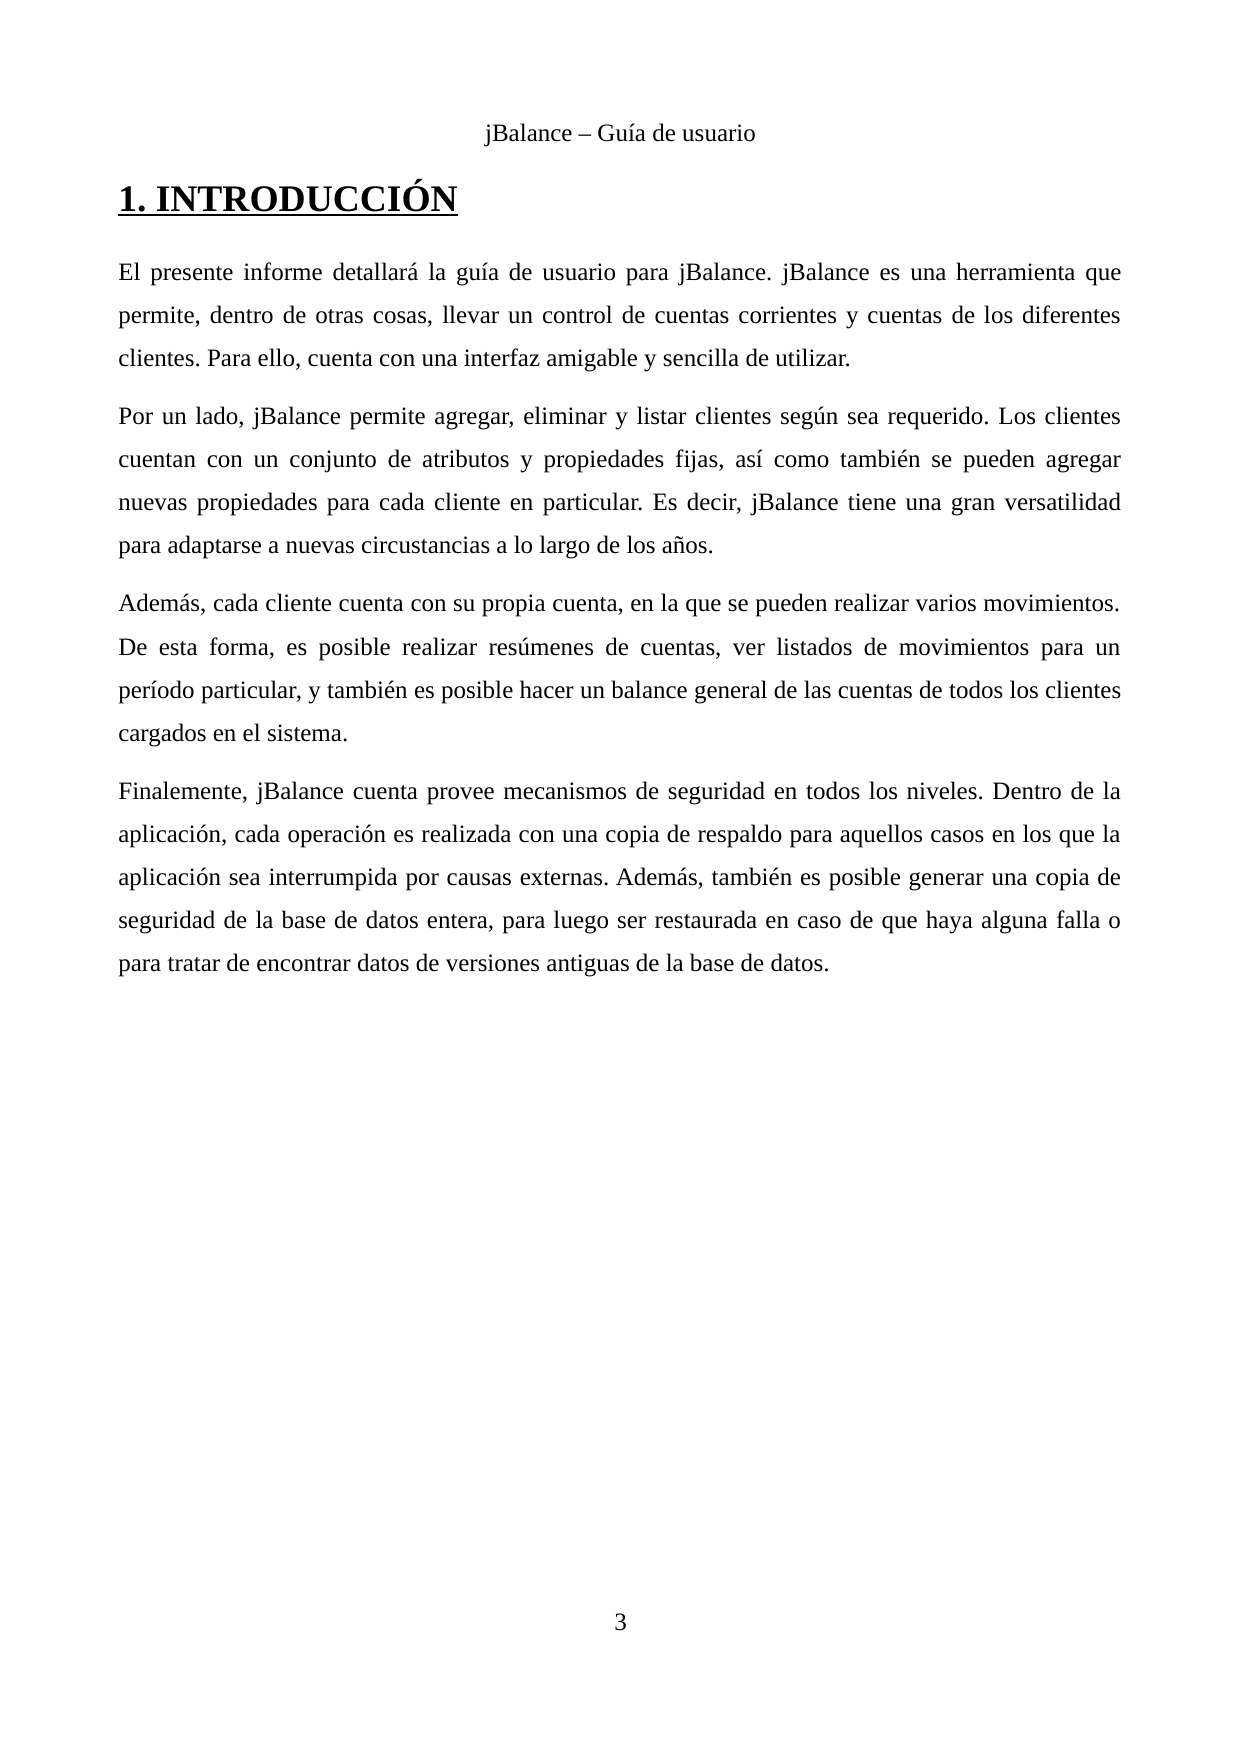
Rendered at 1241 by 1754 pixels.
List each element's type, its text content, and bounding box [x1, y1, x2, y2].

text Además, cada cliente cuenta con su propia cuenta, en la que se pueden realizar varios movimientos. De esta forma, es posible realizar resúmenes de cuentas, ver listados de movimientos para un período particular, y también es posible hacer un balance general de las cuentas de todos los clientes cargados en el sistema. [118, 588, 1122, 747]
text 1. INTRODUCCIÓN [118, 177, 1122, 220]
text Por un lado, jBalance permite agregar, eliminar y listar clientes según sea requerido. Los clientes cuentan con un conjunto de atributos y propiedades fijas, así como también se pueden agregar nuevas propiedades para cada cliente en particular. Es decir, jBalance tiene una gran versatilidad para adaptarse a nuevas circustancias a lo largo de los años. [118, 401, 1122, 559]
text Finalemente, jBalance cuenta provee mecanismos de seguridad en todos los niveles. Dentro de la aplicación, cada operación es realizada con una copia de respaldo para aquellos casos en los que la aplicación sea interrumpida por causas externas. Además, también es posible generar una copia de seguridad de la base de datos entera, para luego ser restaurada en caso de que haya alguna falla o para tratar de encontrar datos de versiones antiguas de la base de datos. [118, 776, 1122, 977]
text El presente informe detallará la guía de usuario para jBalance. jBalance es una herramienta que permite, dentro de otras cosas, llevar un control de cuentas corrientes y cuentas de los diferentes clientes. Para ello, cuenta con una interfaz amigable y sencilla de utilizar. [118, 257, 1122, 372]
